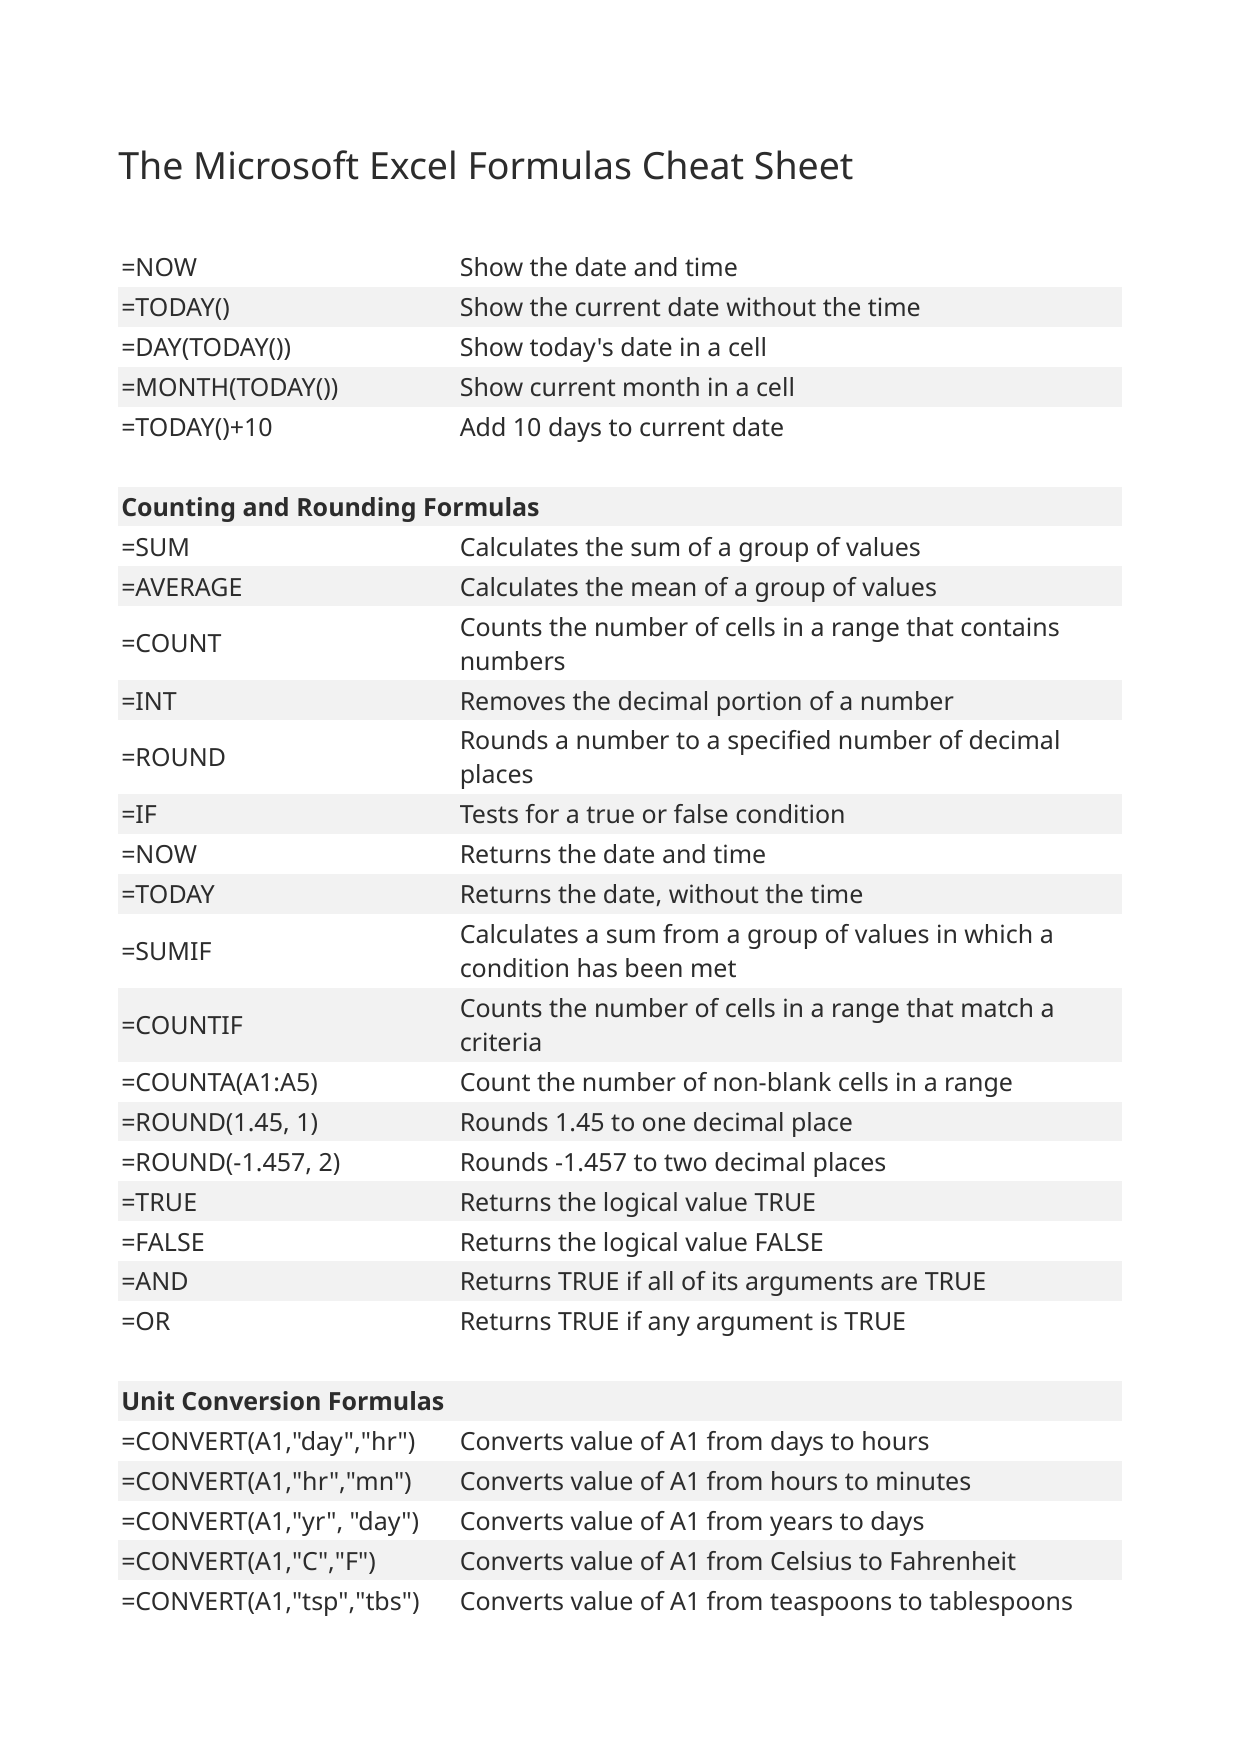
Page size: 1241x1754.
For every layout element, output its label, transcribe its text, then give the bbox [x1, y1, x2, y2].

table_cell Converts value of A1 from hours to minutes [457, 1461, 1122, 1501]
table_cell Counting and Rounding Formulas [118, 487, 1122, 526]
table_cell =ROUND(1.45, 1) [118, 1102, 457, 1141]
table_cell Returns the logical value TRUE [457, 1181, 1122, 1221]
table_cell =TODAY() [118, 287, 457, 327]
table_cell =CONVERT(A1,"hr","mn") [118, 1461, 457, 1501]
table_cell Rounds a number to a specified number of decimal places [457, 720, 1122, 794]
table_cell Rounds 1.45 to one decimal place [457, 1102, 1122, 1141]
table_cell =AVERAGE [118, 566, 457, 606]
table_cell Counts the number of cells in a range that contains numbers [457, 606, 1122, 680]
table_cell =COUNT [118, 606, 457, 680]
table_cell [457, 447, 1122, 487]
table_cell =CONVERT(A1,"day","hr") [118, 1421, 457, 1461]
table_cell =FALSE [118, 1221, 457, 1261]
table_cell Calculates the sum of a group of values [457, 526, 1122, 566]
table_cell =NOW [118, 834, 457, 874]
table_cell =COUNTA(A1:A5) [118, 1062, 457, 1102]
table_cell Show current month in a cell [457, 367, 1122, 407]
table_cell =TODAY [118, 874, 457, 914]
table_cell [118, 447, 457, 487]
table_cell =OR [118, 1301, 457, 1341]
table_cell =ROUND(-1.457, 2) [118, 1141, 457, 1181]
table_cell Counts the number of cells in a range that match a criteria [457, 988, 1122, 1062]
table_cell Add 10 days to current date [457, 407, 1122, 447]
table_cell =COUNTIF [118, 988, 457, 1062]
table_cell Returns TRUE if all of its arguments are TRUE [457, 1261, 1122, 1301]
table_cell =TRUE [118, 1181, 457, 1221]
table_cell Converts value of A1 from teaspoons to tablespoons [457, 1580, 1122, 1620]
table_cell Show today's date in a cell [457, 327, 1122, 367]
subtitle The Microsoft Excel Formulas Cheat Sheet [118, 139, 1122, 190]
table_cell =IF [118, 794, 457, 834]
table_cell =SUMIF [118, 914, 457, 988]
table_cell =CONVERT(A1,"tsp","tbs") [118, 1580, 457, 1620]
table_cell Converts value of A1 from Celsius to Fahrenheit [457, 1540, 1122, 1580]
table_cell Removes the decimal portion of a number [457, 680, 1122, 720]
table_cell =ROUND [118, 720, 457, 794]
table_cell Returns the logical value FALSE [457, 1221, 1122, 1261]
table_header Date and Time Formulas [118, 207, 1122, 247]
table_cell =AND [118, 1261, 457, 1301]
table_cell =NOW [118, 247, 457, 287]
table_cell =TODAY()+10 [118, 407, 457, 447]
table_cell Calculates the mean of a group of values [457, 566, 1122, 606]
table_cell Calculates a sum from a group of values in which a condition has been met [457, 914, 1122, 988]
table_cell Show the date and time [457, 247, 1122, 287]
table_cell =INT [118, 680, 457, 720]
table_cell Show the current date without the time [457, 287, 1122, 327]
table_cell Returns TRUE if any argument is TRUE [457, 1301, 1122, 1341]
table_cell Unit Conversion Formulas [118, 1381, 1122, 1421]
table_cell [457, 1341, 1122, 1381]
table_cell Rounds -1.457 to two decimal places [457, 1141, 1122, 1181]
table_cell Converts value of A1 from days to hours [457, 1421, 1122, 1461]
table_cell Tests for a true or false condition [457, 794, 1122, 834]
table_cell =CONVERT(A1,"yr", "day") [118, 1501, 457, 1540]
table_cell =DAY(TODAY()) [118, 327, 457, 367]
table_cell =CONVERT(A1,"C","F") [118, 1540, 457, 1580]
table_cell Returns the date, without the time [457, 874, 1122, 914]
table_cell [118, 1341, 457, 1381]
table_cell Converts value of A1 from years to days [457, 1501, 1122, 1540]
table_cell =SUM [118, 526, 457, 566]
table_cell =MONTH(TODAY()) [118, 367, 457, 407]
table_cell Returns the date and time [457, 834, 1122, 874]
table_cell Count the number of non-blank cells in a range [457, 1062, 1122, 1102]
